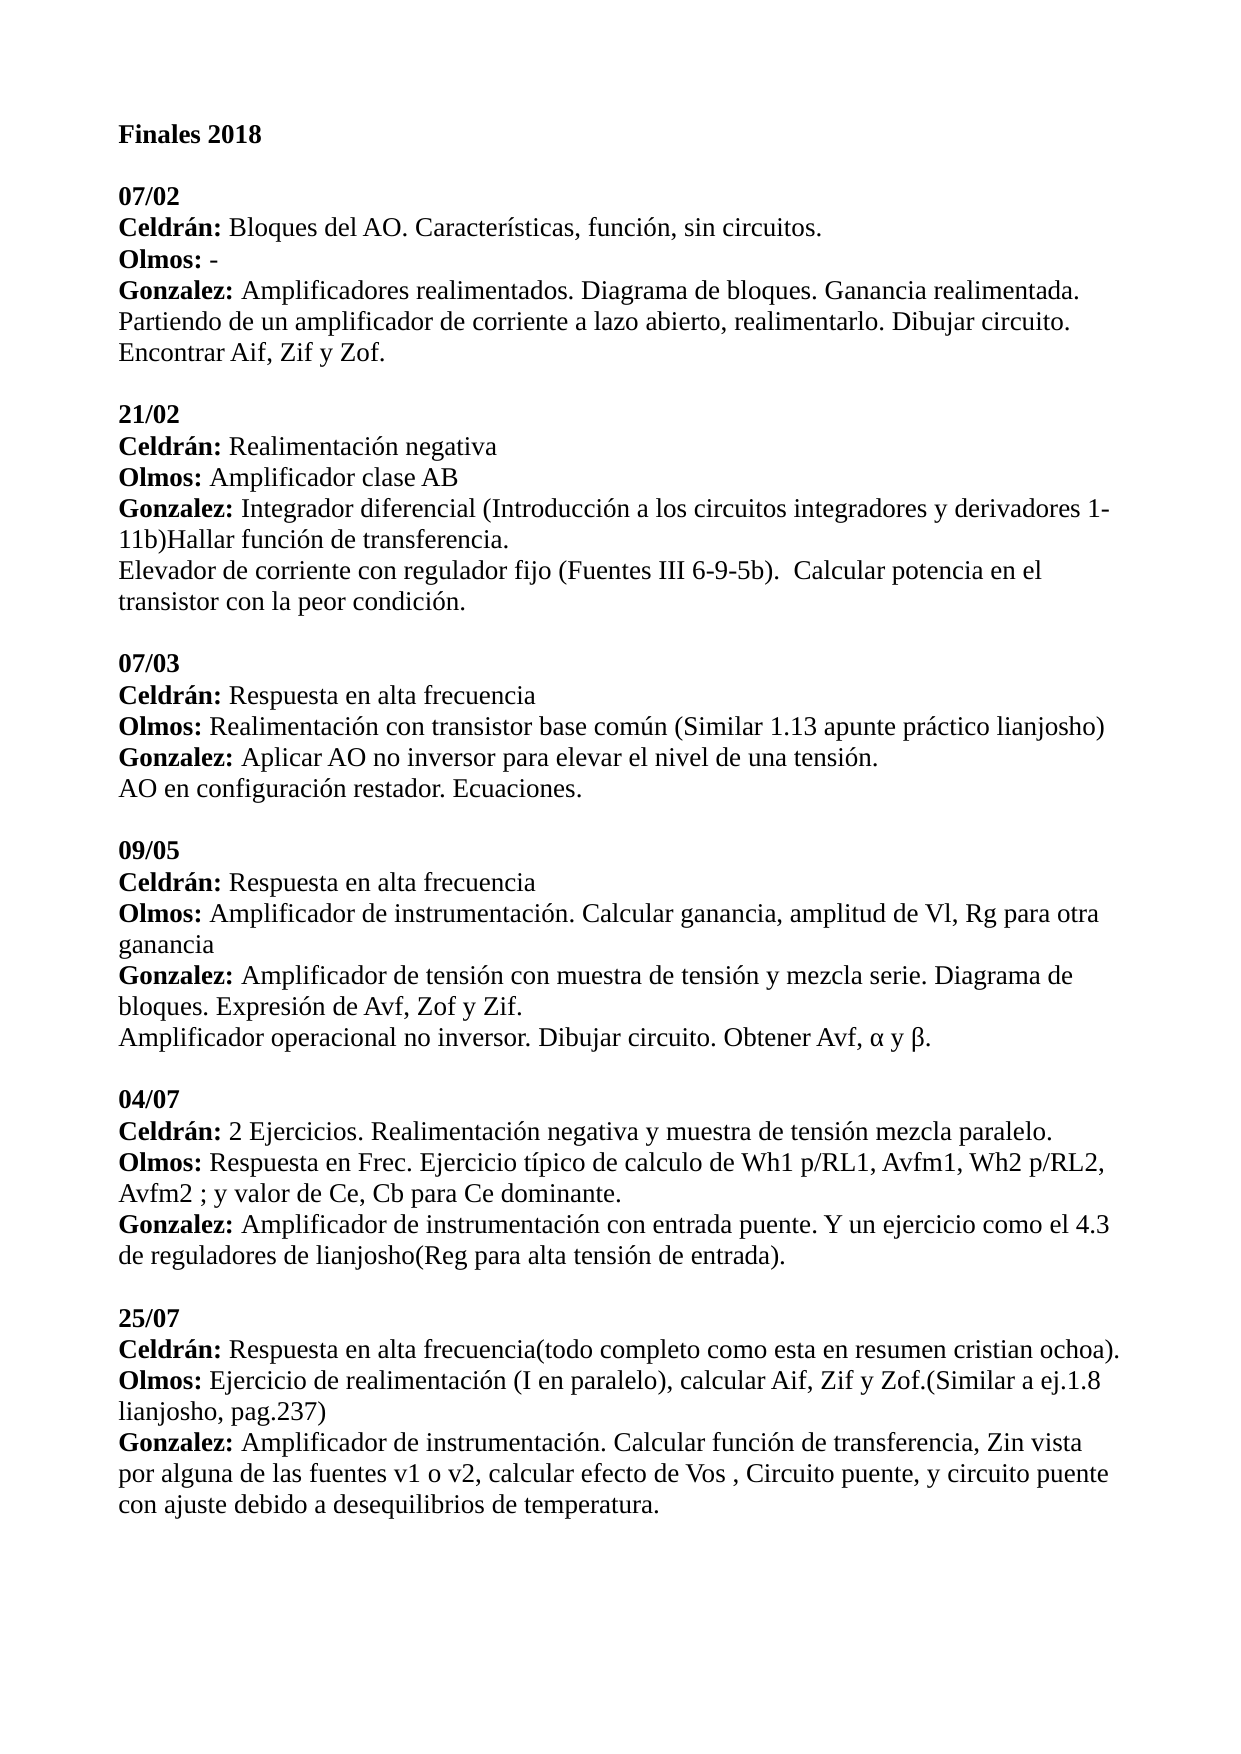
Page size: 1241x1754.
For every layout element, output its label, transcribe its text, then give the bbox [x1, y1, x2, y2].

text Gonzalez: Aplicar AO no inversor para elevar el nivel de una tensión. [118, 741, 1122, 772]
text 09/05 [118, 834, 1122, 866]
text 07/02 [118, 180, 1122, 212]
text Olmos: Respuesta en Frec. Ejercicio típico de calculo de Wh1 p/RL1, Avfm1, Wh2 p/RL2, Avfm2 ; y valor de Ce, Cb para Ce dominante. [118, 1146, 1122, 1208]
text 04/07 [118, 1084, 1122, 1115]
text Elevador de corriente con regulador fijo (Fuentes III 6-9-5b). Calcular potencia en el transistor con la peor condición. [118, 554, 1122, 616]
text Gonzalez: Integrador diferencial (Introducción a los circuitos integradores y derivadores 1-11b)Hallar función de transferencia. [118, 492, 1122, 554]
text AO en configuración restador. Ecuaciones. [118, 772, 1122, 803]
text Gonzalez: Amplificadores realimentados. Diagrama de bloques. Ganancia realimentada. [118, 274, 1122, 305]
text Gonzalez: Amplificador de tensión con muestra de tensión y mezcla serie. Diagrama de bloques. Expresión de Avf, Zof y Zif. [118, 959, 1122, 1021]
text Amplificador operacional no inversor. Dibujar circuito. Obtener Avf, α y β. [118, 1021, 1122, 1052]
text Gonzalez: Amplificador de instrumentación. Calcular función de transferencia, Zin vista por alguna de las fuentes v1 o v2, calcular efecto de Vos , Circuito puente, y circuito puente con ajuste debido a desequilibrios de temperatura. [118, 1426, 1122, 1520]
text Gonzalez: Amplificador de instrumentación con entrada puente. Y un ejercicio como el 4.3 de reguladores de lianjosho(Reg para alta tensión de entrada). [118, 1208, 1122, 1271]
text Olmos: Ejercicio de realimentación (I en paralelo), calcular Aif, Zif y Zof.(Similar a ej.1.8 lianjosho, pag.237) [118, 1364, 1122, 1426]
text 21/02 [118, 398, 1122, 429]
text Olmos: Amplificador de instrumentación. Calcular ganancia, amplitud de Vl, Rg para otra ganancia [118, 897, 1122, 959]
text Olmos: Realimentación con transistor base común (Similar 1.13 apunte práctico lianjosho) [118, 710, 1122, 741]
text Celdrán: Respuesta en alta frecuencia [118, 679, 1122, 710]
text Partiendo de un amplificador de corriente a lazo abierto, realimentarlo. Dibujar circuito. Encontrar Aif, Zif y Zof. [118, 305, 1122, 367]
text Celdrán: Respuesta en alta frecuencia [118, 866, 1122, 897]
text Celdrán: Bloques del AO. Características, función, sin circuitos. [118, 212, 1122, 243]
text Celdrán: 2 Ejercicios. Realimentación negativa y muestra de tensión mezcla paralelo. [118, 1115, 1122, 1146]
text Celdrán: Respuesta en alta frecuencia(todo completo como esta en resumen cristian ochoa). [118, 1333, 1122, 1364]
text Finales 2018 [118, 118, 1122, 149]
text 07/03 [118, 648, 1122, 679]
text Olmos: Amplificador clase AB [118, 461, 1122, 492]
text Celdrán: Realimentación negativa [118, 429, 1122, 461]
text Olmos: - [118, 243, 1122, 274]
text 25/07 [118, 1302, 1122, 1333]
